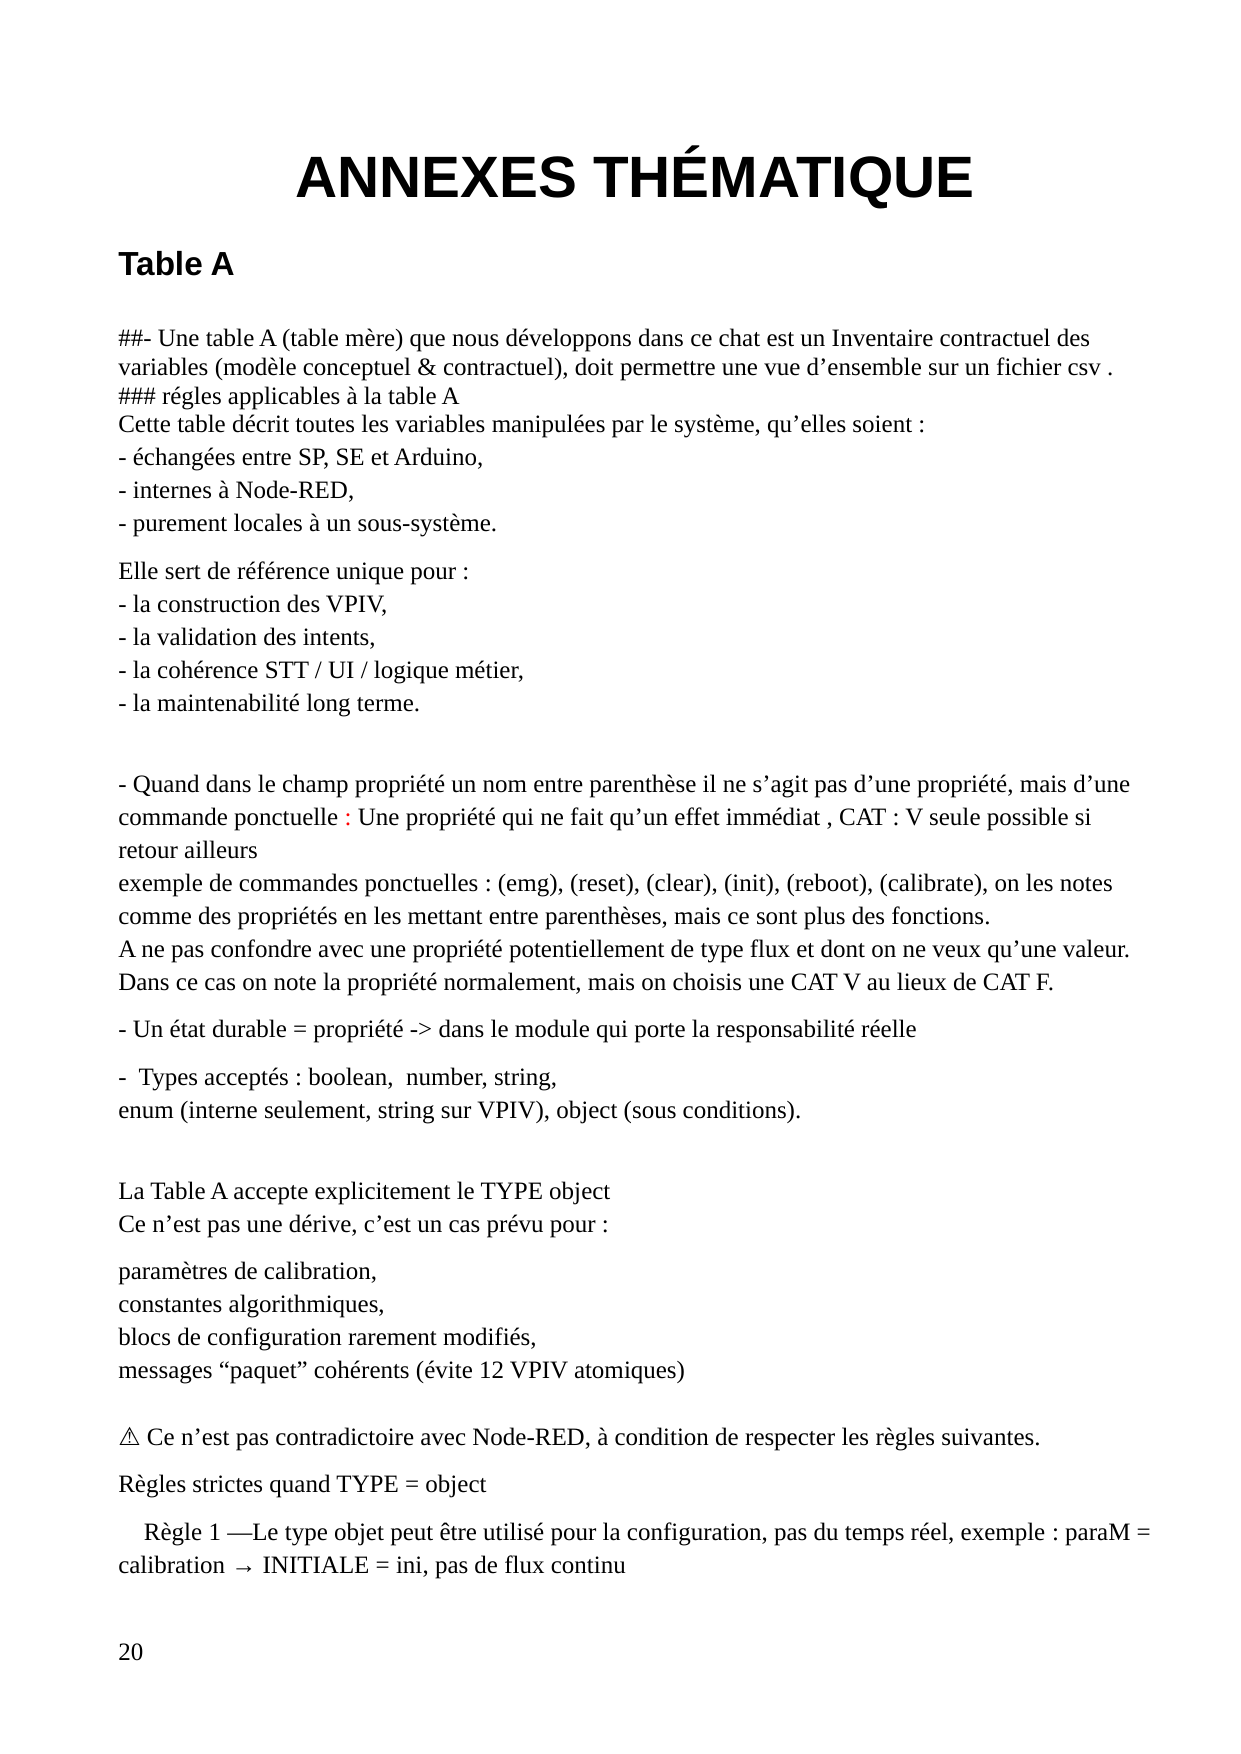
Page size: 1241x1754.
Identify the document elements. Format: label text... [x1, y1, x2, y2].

text Elle sert de référence unique pour : - la construction des VPIV, - la validation des intents, - la cohérence STT / UI / logique métier, - la maintenabilité long terme. [118, 556, 1152, 717]
text Règles strictes quand TYPE = object [118, 1469, 1152, 1498]
text - Un état durable = propriété -> dans le module qui porte la responsabilité réelle [118, 1014, 1152, 1043]
text 🔹 Règle 1 —Le type objet peut être utilisé pour la configuration, pas du temps réel, exemple : paraM = calibration → INITIALE = ini, pas de flux continu [118, 1517, 1152, 1578]
text ##- Une table A (table mère) que nous développons dans ce chat est un Inventaire contractuel des variables (modèle conceptuel & contractuel), doit permettre une vue d’ensemble sur un fichier csv . ### régles applicables à la table A [118, 323, 1152, 409]
text La Table A accepte explicitement le TYPE object Ce n’est pas une dérive, c’est un cas prévu pour : [118, 1176, 1152, 1238]
title ANNEXES THÉMATIQUE [118, 143, 1152, 210]
text - Quand dans le champ propriété un nom entre parenthèse il ne s’agit pas d’une propriété, mais d’une commande ponctuelle : Une propriété qui ne fait qu’un effet immédiat , CAT : V seule possible si retour ailleurs exemple de commandes ponctuelles : (emg), (reset), (clear), (init), (reboot), (calibrate), on les notes comme des propriétés en les mettant entre parenthèses, mais ce sont plus des fonctions. A ne pas confondre avec une propriété potentiellement de type flux et dont on ne veux qu’une valeur. Dans ce cas on note la propriété normalement, mais on choisis une CAT V au lieux de CAT F. [118, 736, 1152, 996]
text paramètres de calibration, constantes algorithmiques, blocs de configuration rarement modifiés, messages “paquet” cohérents (évite 12 VPIV atomiques) ⚠️ Ce n’est pas contradictoire avec Node-RED, à condition de respecter les règles suivantes. [118, 1256, 1152, 1450]
text - Types acceptés : boolean, number, string, enum (interne seulement, string sur VPIV), object (sous conditions). [118, 1062, 1152, 1157]
subtitle Table A [118, 243, 1152, 282]
text Cette table décrit toutes les variables manipulées par le système, qu’elles soient : - échangées entre SP, SE et Arduino, - internes à Node-RED, - purement locales à un sous-système. [118, 409, 1152, 537]
